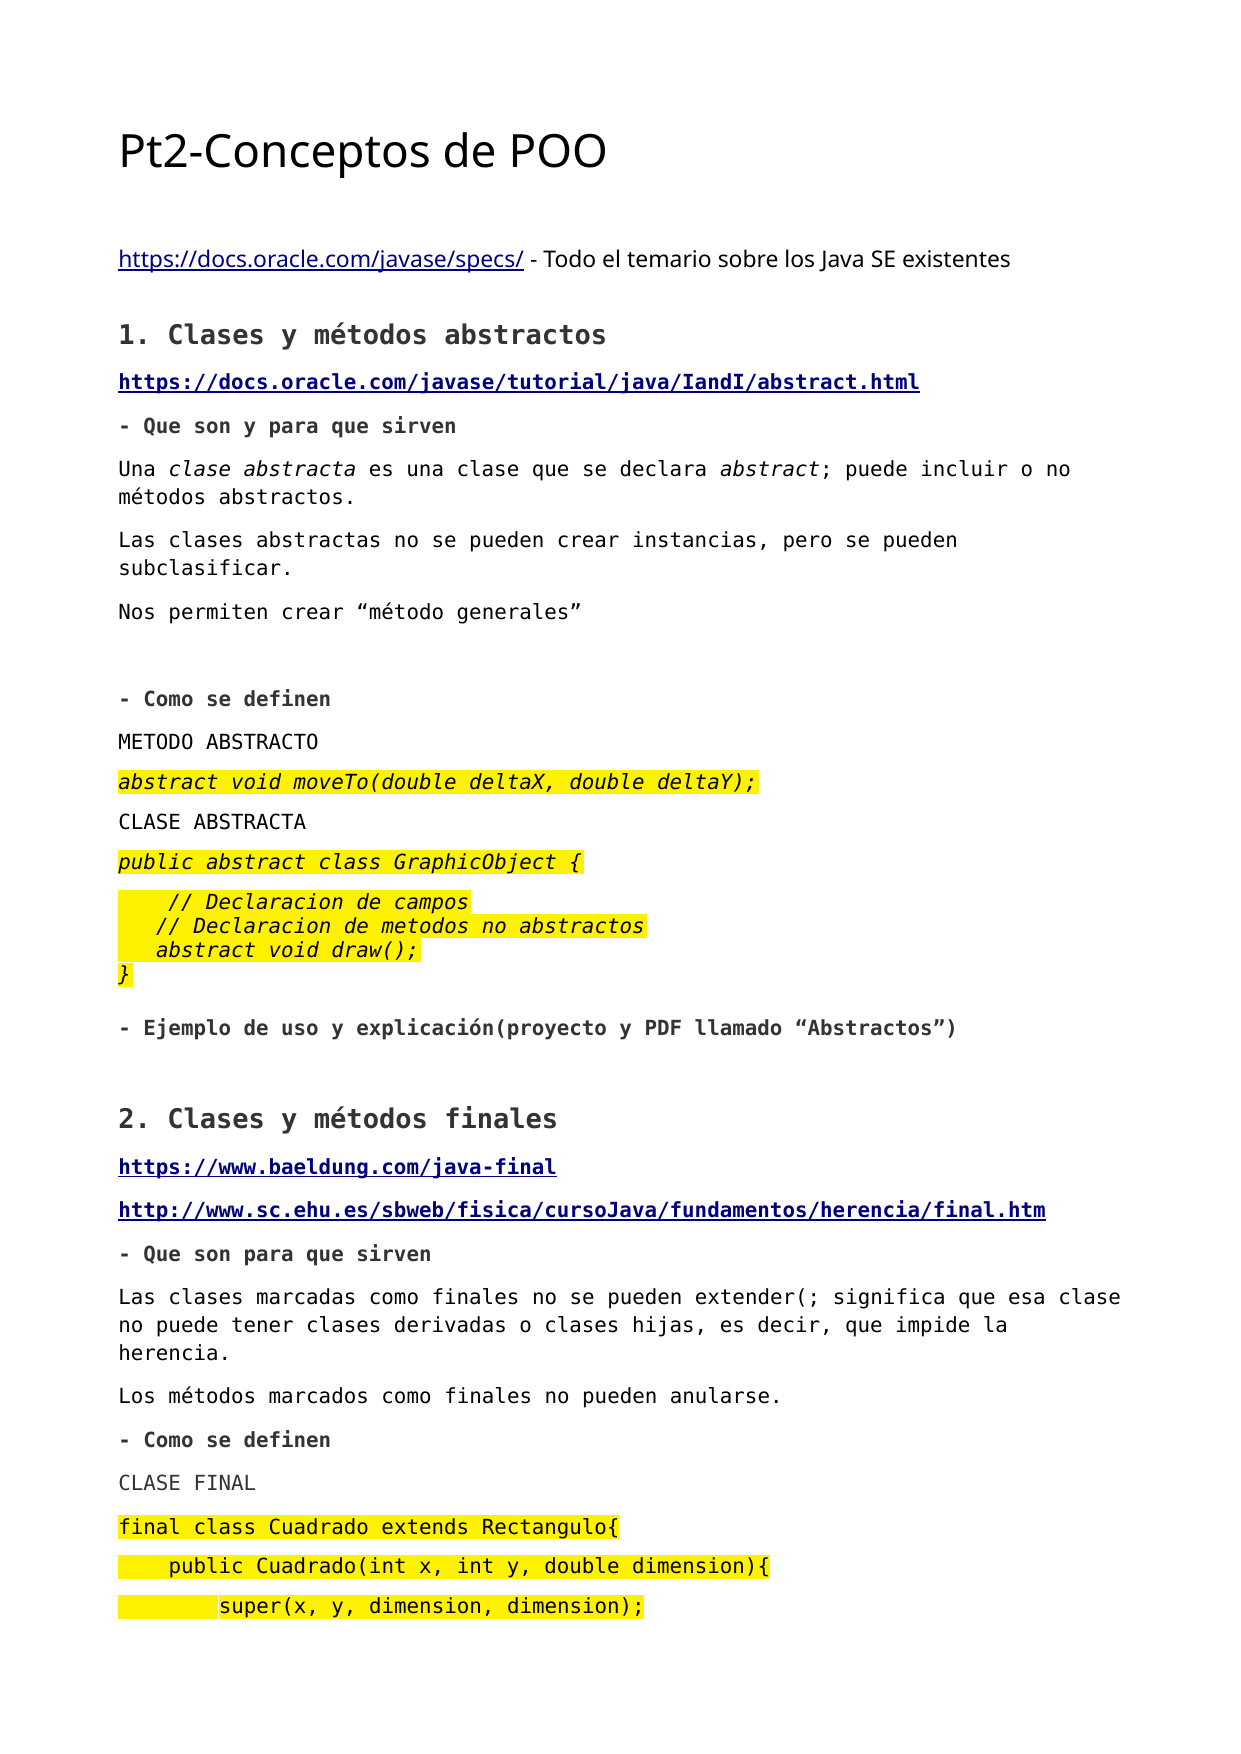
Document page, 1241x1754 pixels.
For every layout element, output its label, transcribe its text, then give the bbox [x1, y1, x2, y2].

text public abstract class GraphicObject { [118, 850, 1122, 874]
text https://www.baeldung.com/java-final [118, 1155, 1122, 1179]
text } [118, 962, 1122, 987]
text Las clases marcadas como finales no se pueden extender(; significa que esa clase no puede tener clases derivadas o clases hijas, es decir, que impide la herencia. [118, 1285, 1122, 1365]
text // Declaracion de campos [118, 890, 1122, 914]
text final class Cuadrado extends Rectangulo{ [118, 1515, 1122, 1539]
text METODO ABSTRACTO [118, 730, 1122, 754]
text CLASE ABSTRACTA [118, 810, 1122, 834]
text 1. Clases y métodos abstractos [118, 319, 1122, 351]
text http://www.sc.ehu.es/sbweb/fisica/cursoJava/fundamentos/herencia/final.htm [118, 1198, 1122, 1223]
text super(x, y, dimension, dimension); [118, 1594, 1122, 1619]
text - Como se definen [118, 1428, 1122, 1452]
text CLASE FINAL [118, 1471, 1122, 1496]
text https://docs.oracle.com/javase/specs/ - Todo el temario sobre los Java SE existentes [118, 243, 1122, 274]
text // Declaracion de metodos no abstractos [118, 914, 1122, 938]
text - Como se definen [118, 687, 1122, 711]
text Pt2-Conceptos de POO [118, 118, 1122, 181]
text abstract void moveTo(double deltaX, double deltaY); [118, 770, 1122, 794]
text 2. Clases y métodos finales [118, 1103, 1122, 1135]
text Los métodos marcados como finales no pueden anularse. [118, 1384, 1122, 1409]
text Las clases abstractas no se pueden crear instancias, pero se pueden subclasificar. [118, 528, 1122, 581]
text - Ejemplo de uso y explicación(proyecto y PDF llamado “Abstractos”) [118, 1016, 1122, 1041]
text public Cuadrado(int x, int y, double dimension){ [118, 1554, 1122, 1579]
text https://docs.oracle.com/javase/tutorial/java/IandI/abstract.html [118, 370, 1122, 395]
text abstract void draw(); [118, 938, 1122, 962]
text - Que son y para que sirven [118, 414, 1122, 438]
text Una clase abstracta es una clase que se declara abstract; puede incluir o no métodos abstractos. [118, 457, 1122, 509]
text Nos permiten crear “método generales” [118, 600, 1122, 624]
text - Que son para que sirven [118, 1242, 1122, 1266]
